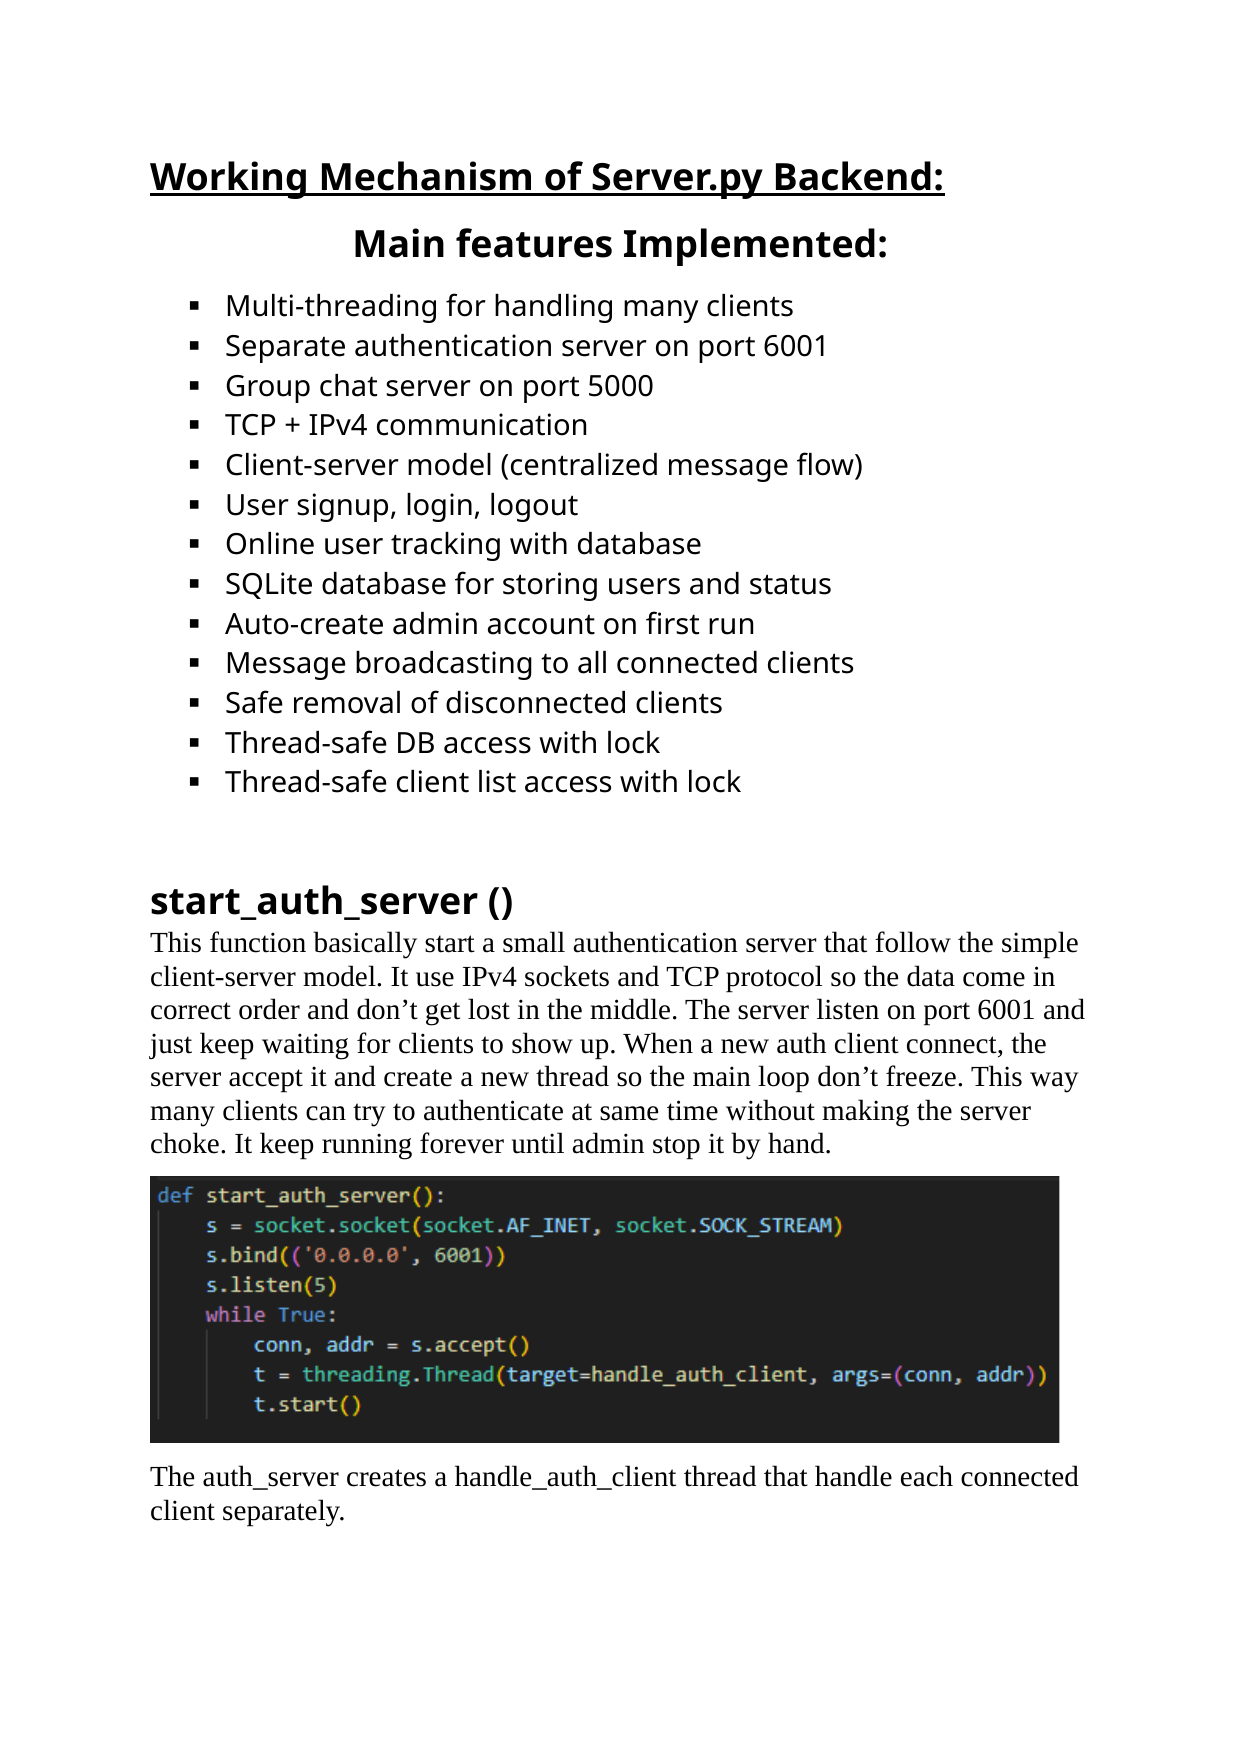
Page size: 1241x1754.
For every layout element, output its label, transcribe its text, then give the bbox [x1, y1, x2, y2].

list Multi-threading for handling many clients [187, 285, 1090, 325]
list Online user tracking with database [187, 523, 1090, 563]
list TCP + IPv4 communication [187, 404, 1090, 444]
text The auth_server creates a handle_auth_client thread that handle each connected client separately. [150, 1459, 1090, 1526]
list Message broadcasting to all connected clients [187, 643, 1090, 682]
list SQLite database for storing users and status [187, 563, 1090, 603]
list User signup, login, logout [187, 484, 1090, 523]
text start_auth_server () This function basically start a small authentication server that follow the simple client-server model. It use IPv4 sockets and TCP protocol so the data come in correct order and don’t get lost in the middle. The server listen on port 6001 and just keep waiting for clients to show up. When a new auth client connect, the server accept it and create a new thread so the main loop don’t freeze. This way many clients can try to authenticate at same time without making the server choke. It keep running forever until admin stop it by hand. [150, 874, 1090, 1160]
text Working Mechanism of Server.py Backend: [150, 150, 1090, 201]
list Group chat server on port 5000 [187, 365, 1090, 404]
list Safe removal of disconnected clients [187, 682, 1090, 722]
list Thread-safe client list access with lock [187, 762, 1090, 801]
list Separate authentication server on port 6001 [187, 325, 1090, 365]
list Auto-create admin account on first run [187, 603, 1090, 643]
text Main features Implemented: [150, 218, 1090, 269]
list Thread-safe DB access with lock [187, 722, 1090, 762]
list Client-server model (centralized message flow) [187, 444, 1090, 484]
